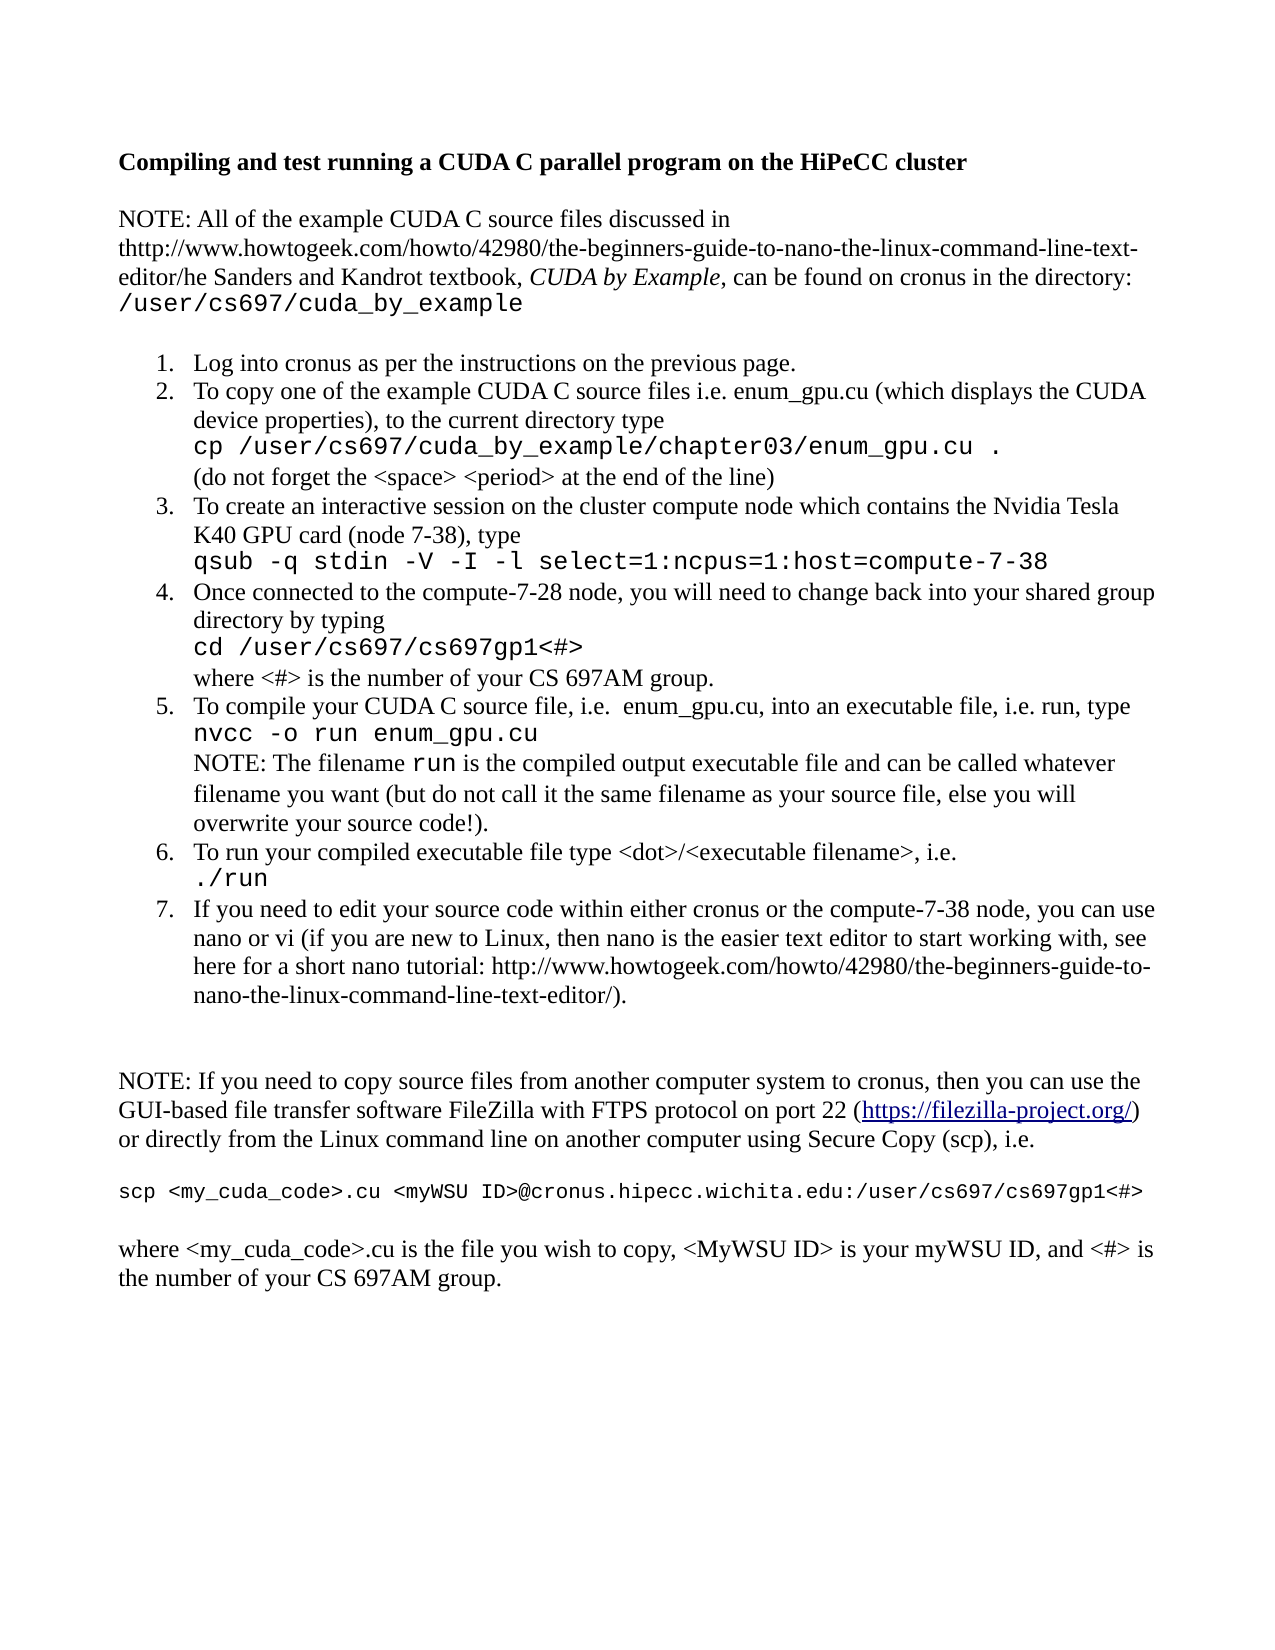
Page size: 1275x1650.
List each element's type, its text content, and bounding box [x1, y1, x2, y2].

text Compiling and test running a CUDA C parallel program on the HiPeCC cluster [118, 147, 1157, 176]
list Log into cronus as per the instructions on the previous page. [156, 348, 1157, 376]
text scp <my_cuda_code>.cu <myWSU ID>@cronus.hipecc.wichita.edu:/user/cs697/cs697gp1<#> [118, 1153, 1157, 1205]
text where <my_cuda_code>.cu is the file you wish to copy, <MyWSU ID> is your myWSU ID, and <#> is the number of your CS 697AM group. [118, 1234, 1157, 1291]
list To create an interactive session on the cluster compute node which contains the Nvidia Tesla K40 GPU card (node 7-38), type qsub -q stdin -V -I -l select=1:ncpus=1:host=compute-7-38 [156, 491, 1157, 577]
list To run your compiled executable file type <dot>/<executable filename>, i.e. ./run [156, 837, 1157, 894]
text NOTE: If you need to copy source files from another computer system to cronus, then you can use the GUI-based file transfer software FileZilla with FTPS protocol on port 22 (https://filezilla-project.org/) or directly from the Linux command line on another computer using Secure Copy (scp), i.e. [118, 1066, 1157, 1153]
text NOTE: All of the example CUDA C source files discussed in thttp://www.howtogeek.com/howto/42980/the-beginners-guide-to-nano-the-linux-command-line-text-editor/he Sanders and Kandrot textbook, CUDA by Example, can be found on cronus in the directory: /user/cs697/cuda_by_example [118, 204, 1157, 319]
list To compile your CUDA C source file, i.e. enum_gpu.cu, into an executable file, i.e. run, type nvcc -o run enum_gpu.cu NOTE: The filename run is the compiled output executable file and can be called whatever filename you want (but do not call it the same filename as your source file, else you will overwrite your source code!). [156, 691, 1157, 837]
list If you need to edit your source code within either cronus or the compute-7-38 node, you can use nano or vi (if you are new to Linux, then nano is the easier text editor to start working with, see here for a short nano tutorial: http://www.howtogeek.com/howto/42980/the-beginners-guide-to-nano-the-linux-command-line-text-editor/). [156, 894, 1157, 1038]
list To copy one of the example CUDA C source files i.e. enum_gpu.cu (which displays the CUDA device properties), to the current directory type cp /user/cs697/cuda_by_example/chapter03/enum_gpu.cu . (do not forget the <space> <period> at the end of the line) [156, 376, 1157, 491]
list Once connected to the compute-7-28 node, you will need to change back into your shared group directory by typing cd /user/cs697/cs697gp1<#> where <#> is the number of your CS 697AM group. [156, 577, 1157, 691]
